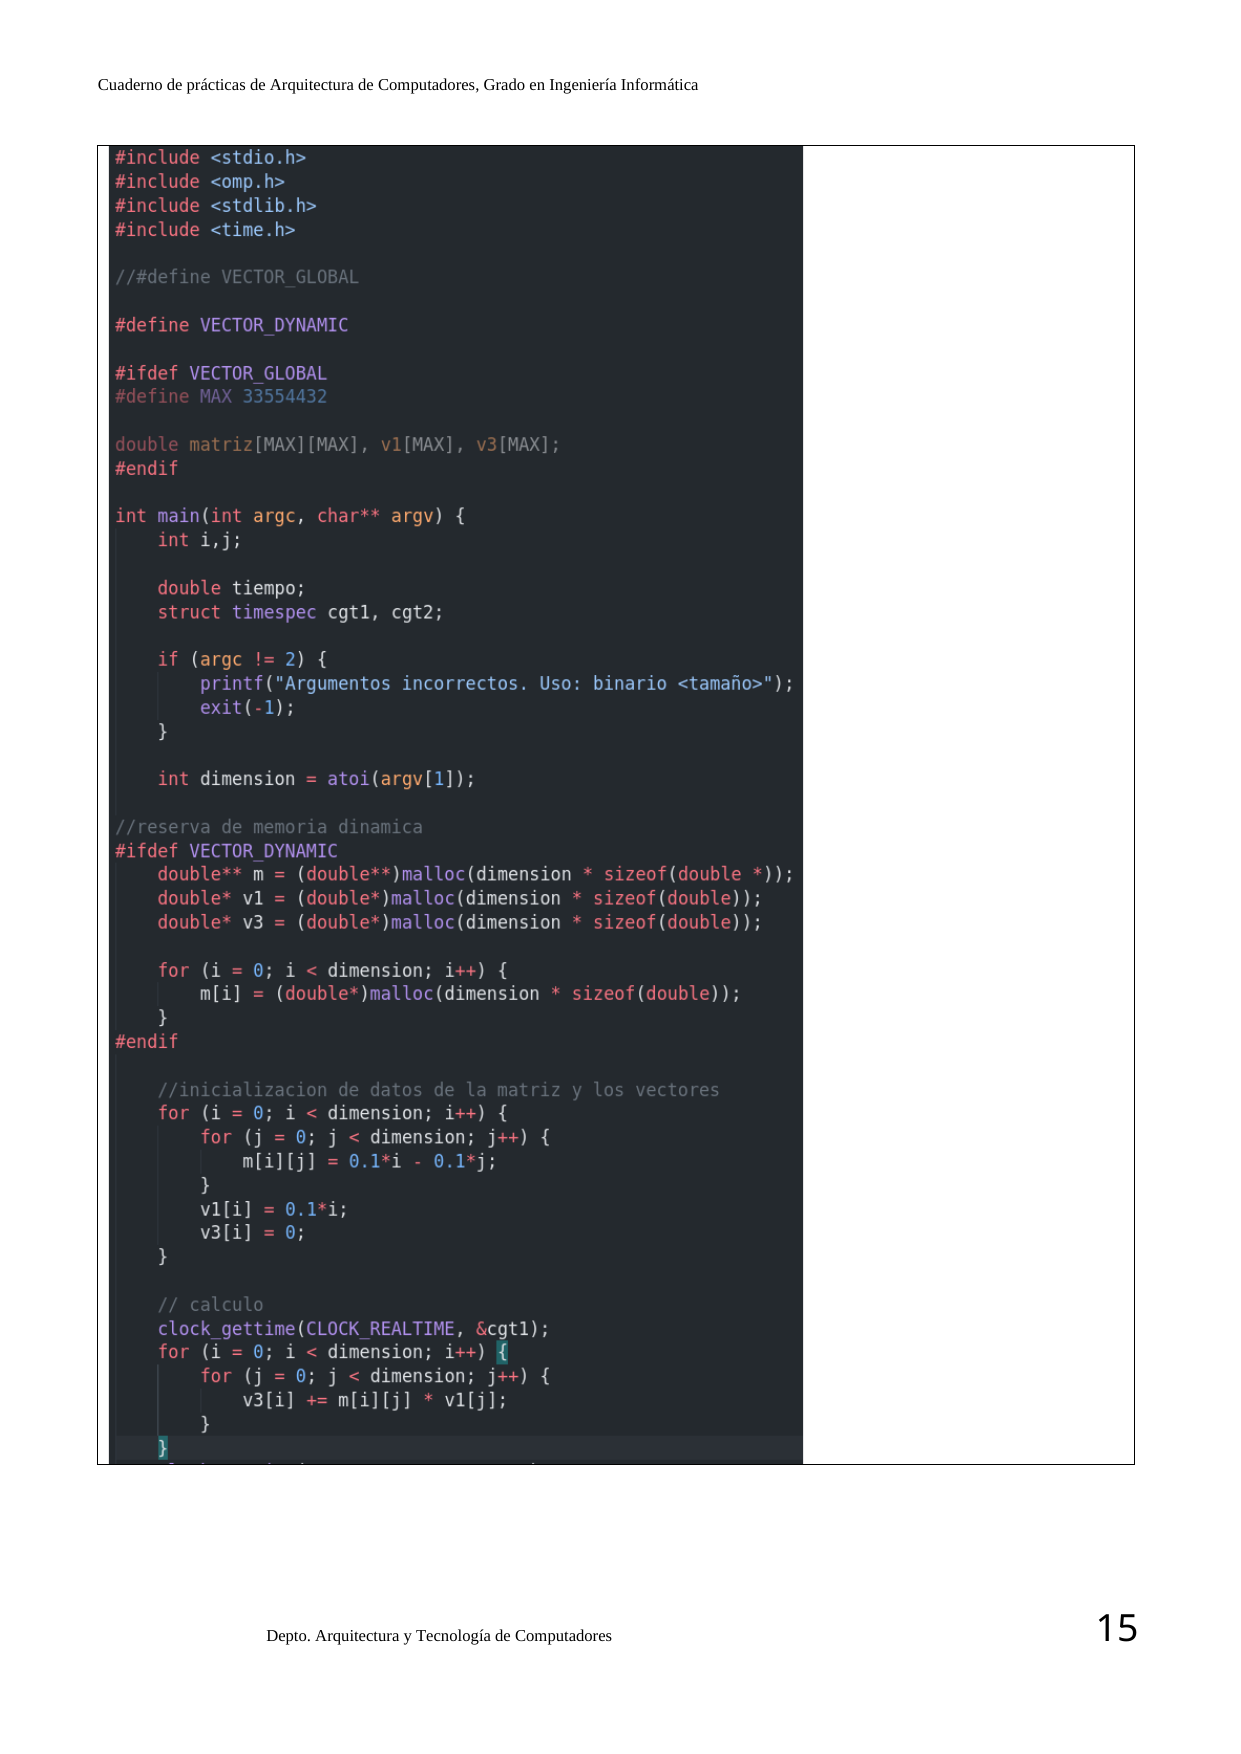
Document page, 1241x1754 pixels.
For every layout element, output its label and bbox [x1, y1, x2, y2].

table_header [98, 146, 108, 1463]
picture [108, 146, 804, 1464]
table_header [804, 146, 1134, 1463]
